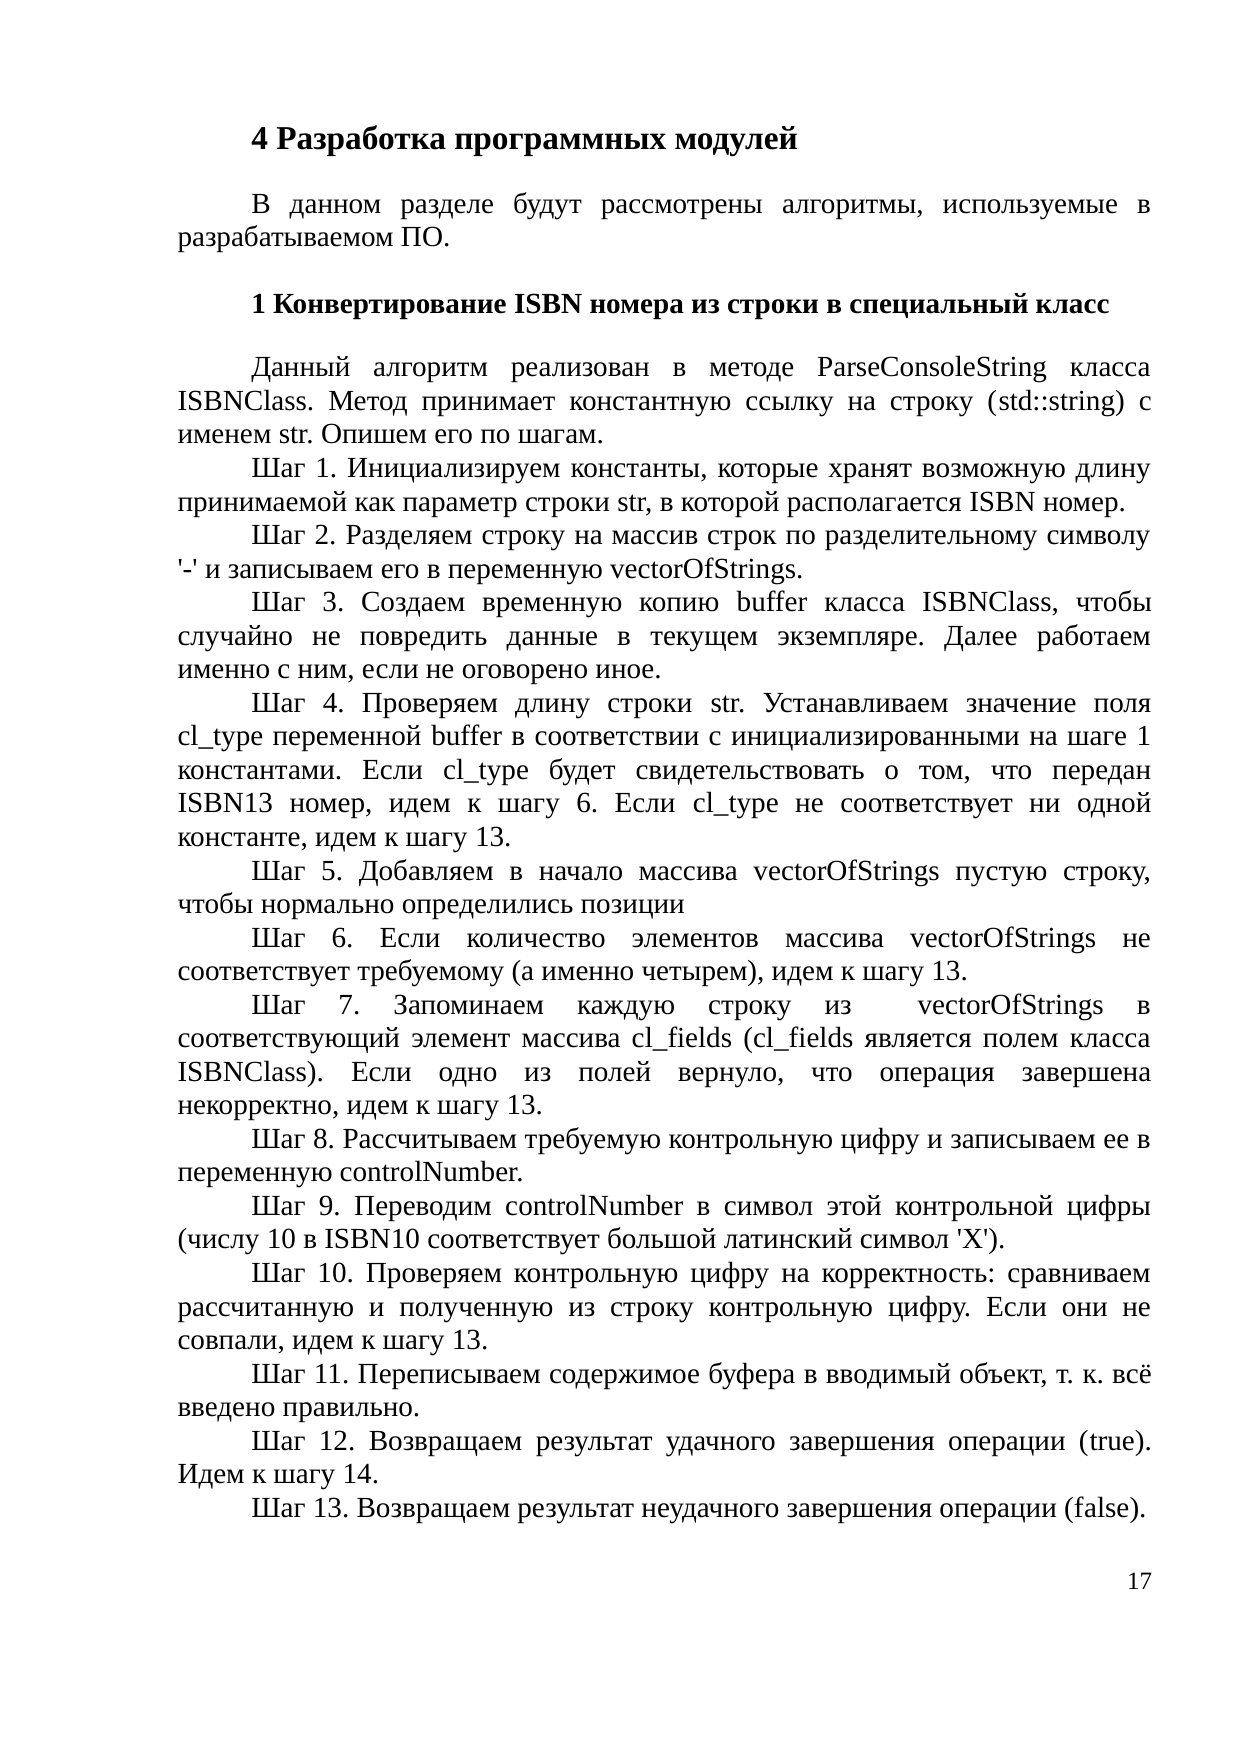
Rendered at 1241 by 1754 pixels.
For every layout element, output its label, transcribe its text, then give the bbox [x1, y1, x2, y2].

text В данном разделе будут рассмотрены алгоритмы, используемые в разрабатываемом ПО. [177, 186, 1152, 253]
subtitle 1 Конвертирование ISBN номера из строки в специальный класс [251, 287, 1152, 320]
text Шаг 6. Если количество элементов массива vectorOfStrings не соответствует требуемому (а именно четырем), идем к шагу 13. [177, 920, 1152, 987]
text Шаг 8. Рассчитываем требуемую контрольную цифру и записываем ее в переменную controlNumber. [177, 1121, 1152, 1188]
text Данный алгоритм реализован в методе ParseConsoleString класса ISBNClass. Метод принимает константную ссылку на строку (std::string) с именем str. Опишем его по шагам. [177, 349, 1152, 450]
text Шаг 13. Возвращаем результат неудачного завершения операции (false). [177, 1490, 1152, 1523]
subtitle 4 Разработка программных модулей [251, 118, 1152, 156]
text Шаг 7. Запоминаем каждую строку из vectorOfStrings в соответствующий элемент массива cl_fields (cl_fields является полем класса ISBNClass). Если одно из полей вернуло, что операция завершена некорректно, идем к шагу 13. [177, 987, 1152, 1121]
text Шаг 1. Инициализируем константы, которые хранят возможную длину принимаемой как параметр строки str, в которой располагается ISBN номер. [177, 450, 1152, 517]
text Шаг 5. Добавляем в начало массива vectorOfStrings пустую строку, чтобы нормально определились позиции [177, 853, 1152, 920]
text Шаг 12. Возвращаем результат удачного завершения операции (true). Идем к шагу 14. [177, 1423, 1152, 1490]
text Шаг 2. Разделяем строку на массив строк по разделительному символу '-' и записываем его в переменную vectorOfStrings. [177, 517, 1152, 584]
text Шаг 3. Создаем временную копию buffer класса ISBNClass, чтобы случайно не повредить данные в текущем экземпляре. Далее работаем именно с ним, если не оговорено иное. [177, 584, 1152, 685]
text Шаг 9. Переводим controlNumber в символ этой контрольной цифры (числу 10 в ISBN10 соответствует большой латинский символ 'X'). [177, 1188, 1152, 1255]
text Шаг 10. Проверяем контрольную цифру на корректность: сравниваем рассчитанную и полученную из строку контрольную цифру. Если они не совпали, идем к шагу 13. [177, 1255, 1152, 1356]
text Шаг 4. Проверяем длину строки str. Устанавливаем значение поля cl_type переменной buffer в соответствии с инициализированными на шаге 1 константами. Если cl_type будет свидетельствовать о том, что передан ISBN13 номер, идем к шагу 6. Если cl_type не соответствует ни одной константе, идем к шагу 13. [177, 685, 1152, 853]
text Шаг 11. Переписываем содержимое буфера в вводимый объект, т. к. всё введено правильно. [177, 1356, 1152, 1423]
